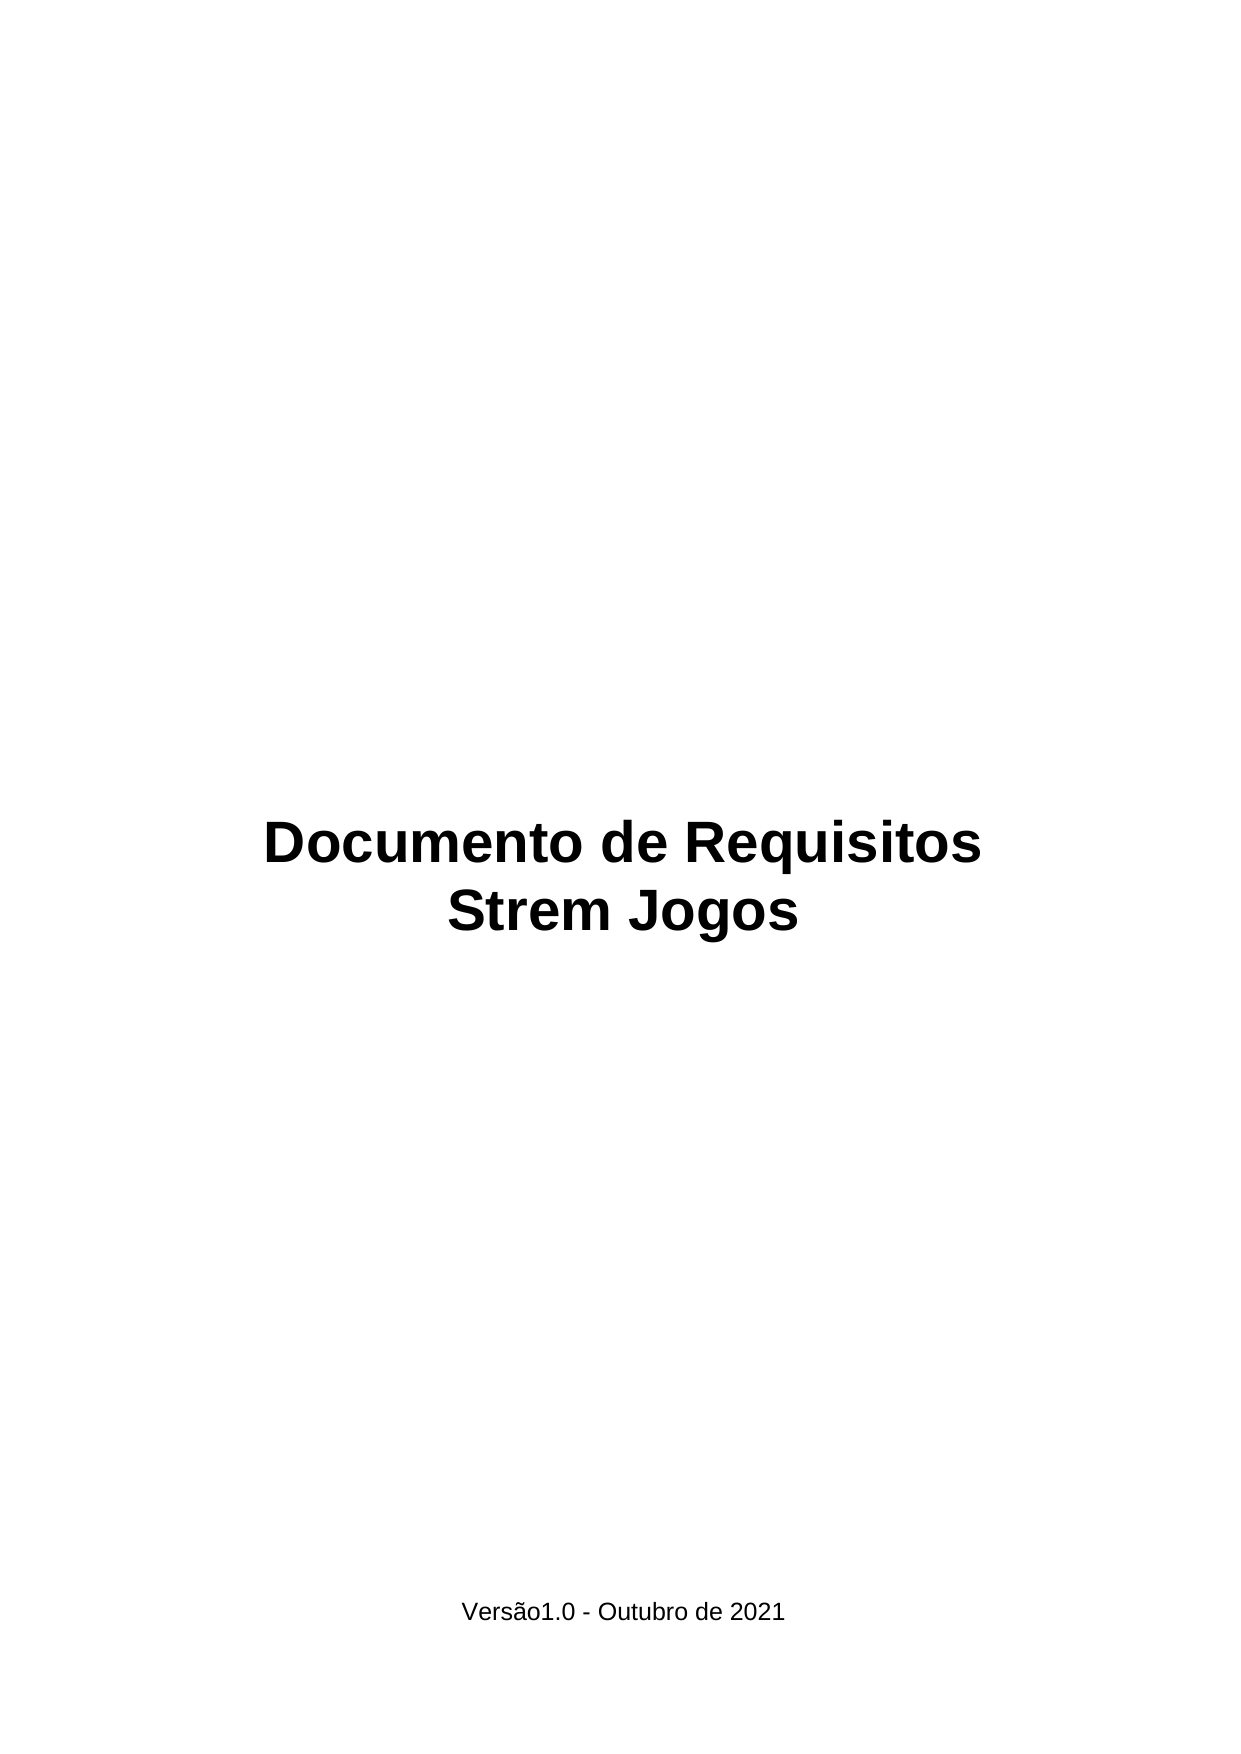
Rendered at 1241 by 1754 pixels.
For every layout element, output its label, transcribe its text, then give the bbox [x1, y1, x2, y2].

text Documento de Requisitos Strem Jogos [153, 808, 1093, 942]
text Versão1.0 - Outubro de 2021 [153, 1597, 1093, 1625]
